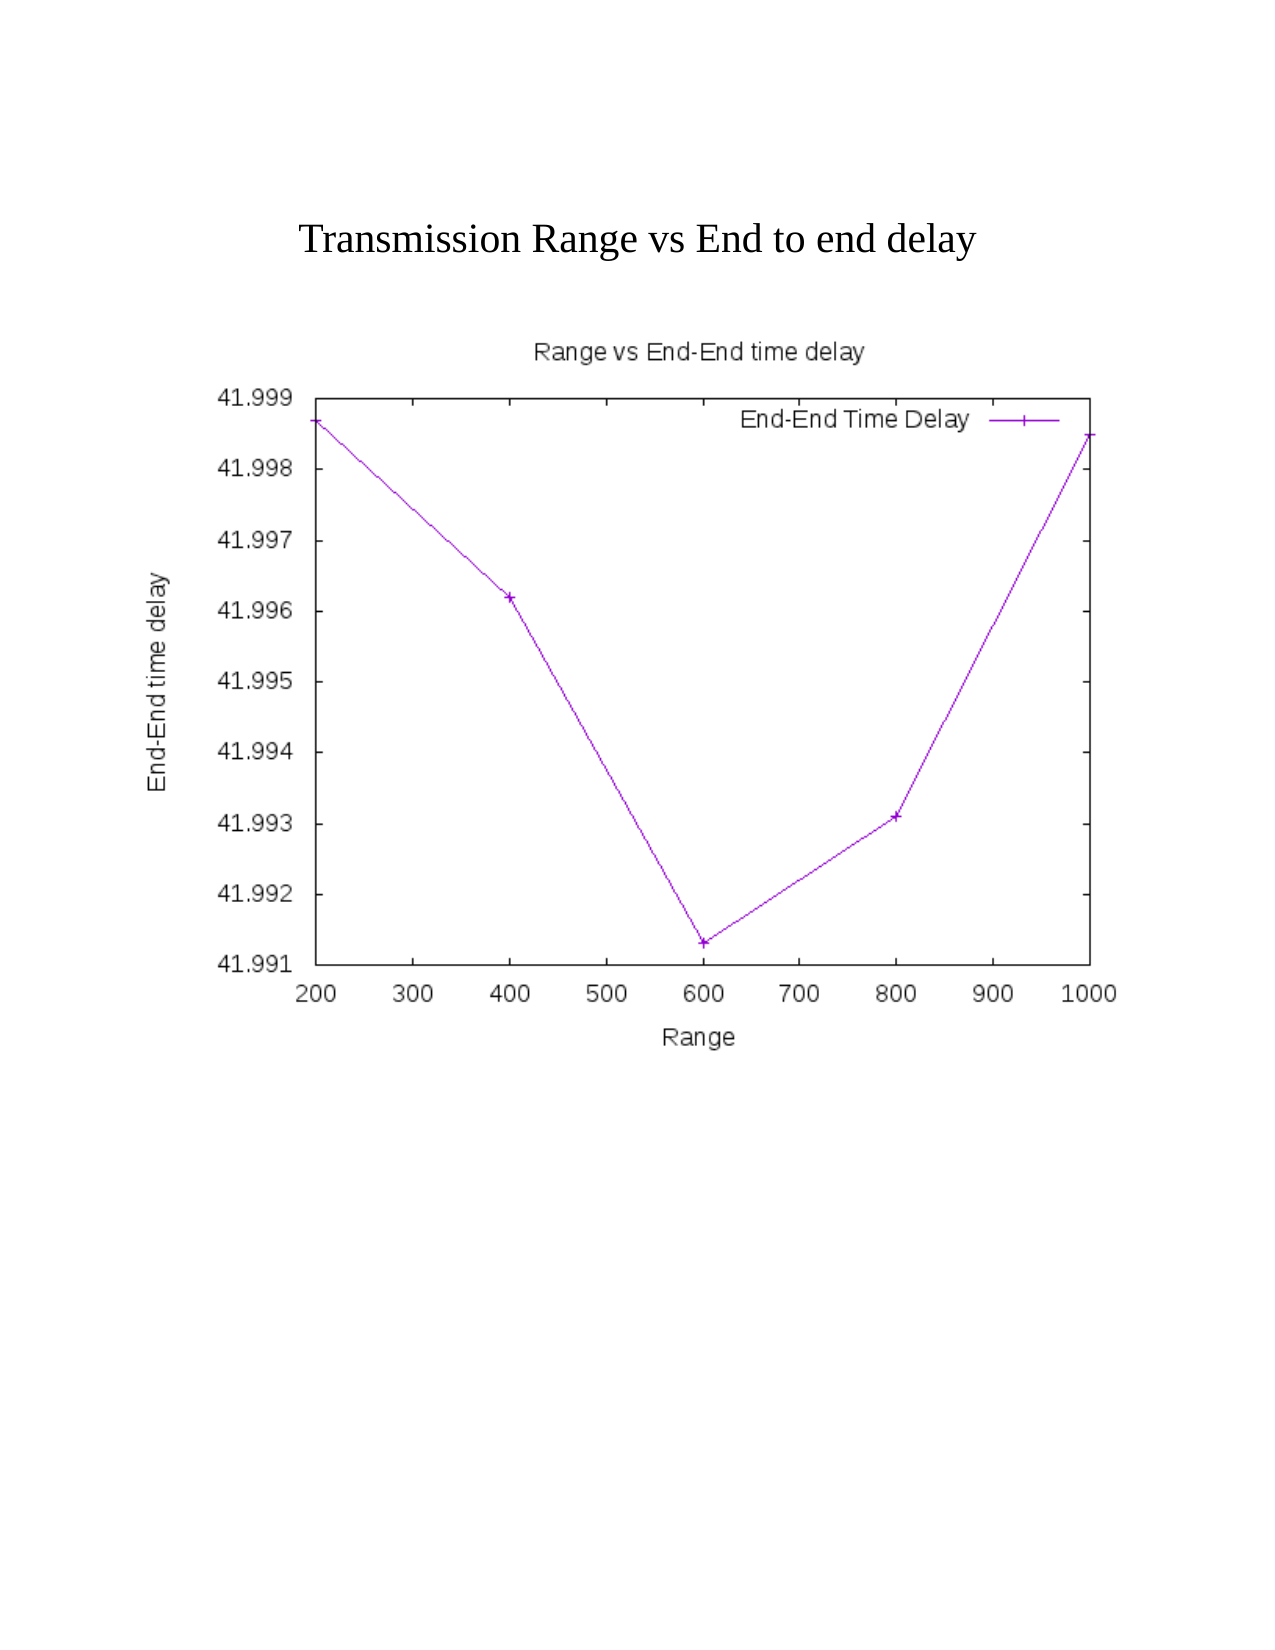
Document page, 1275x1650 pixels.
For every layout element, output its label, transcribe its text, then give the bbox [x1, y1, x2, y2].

picture [137, 309, 1138, 1060]
text Transmission Range vs End to end delay [118, 214, 1157, 262]
